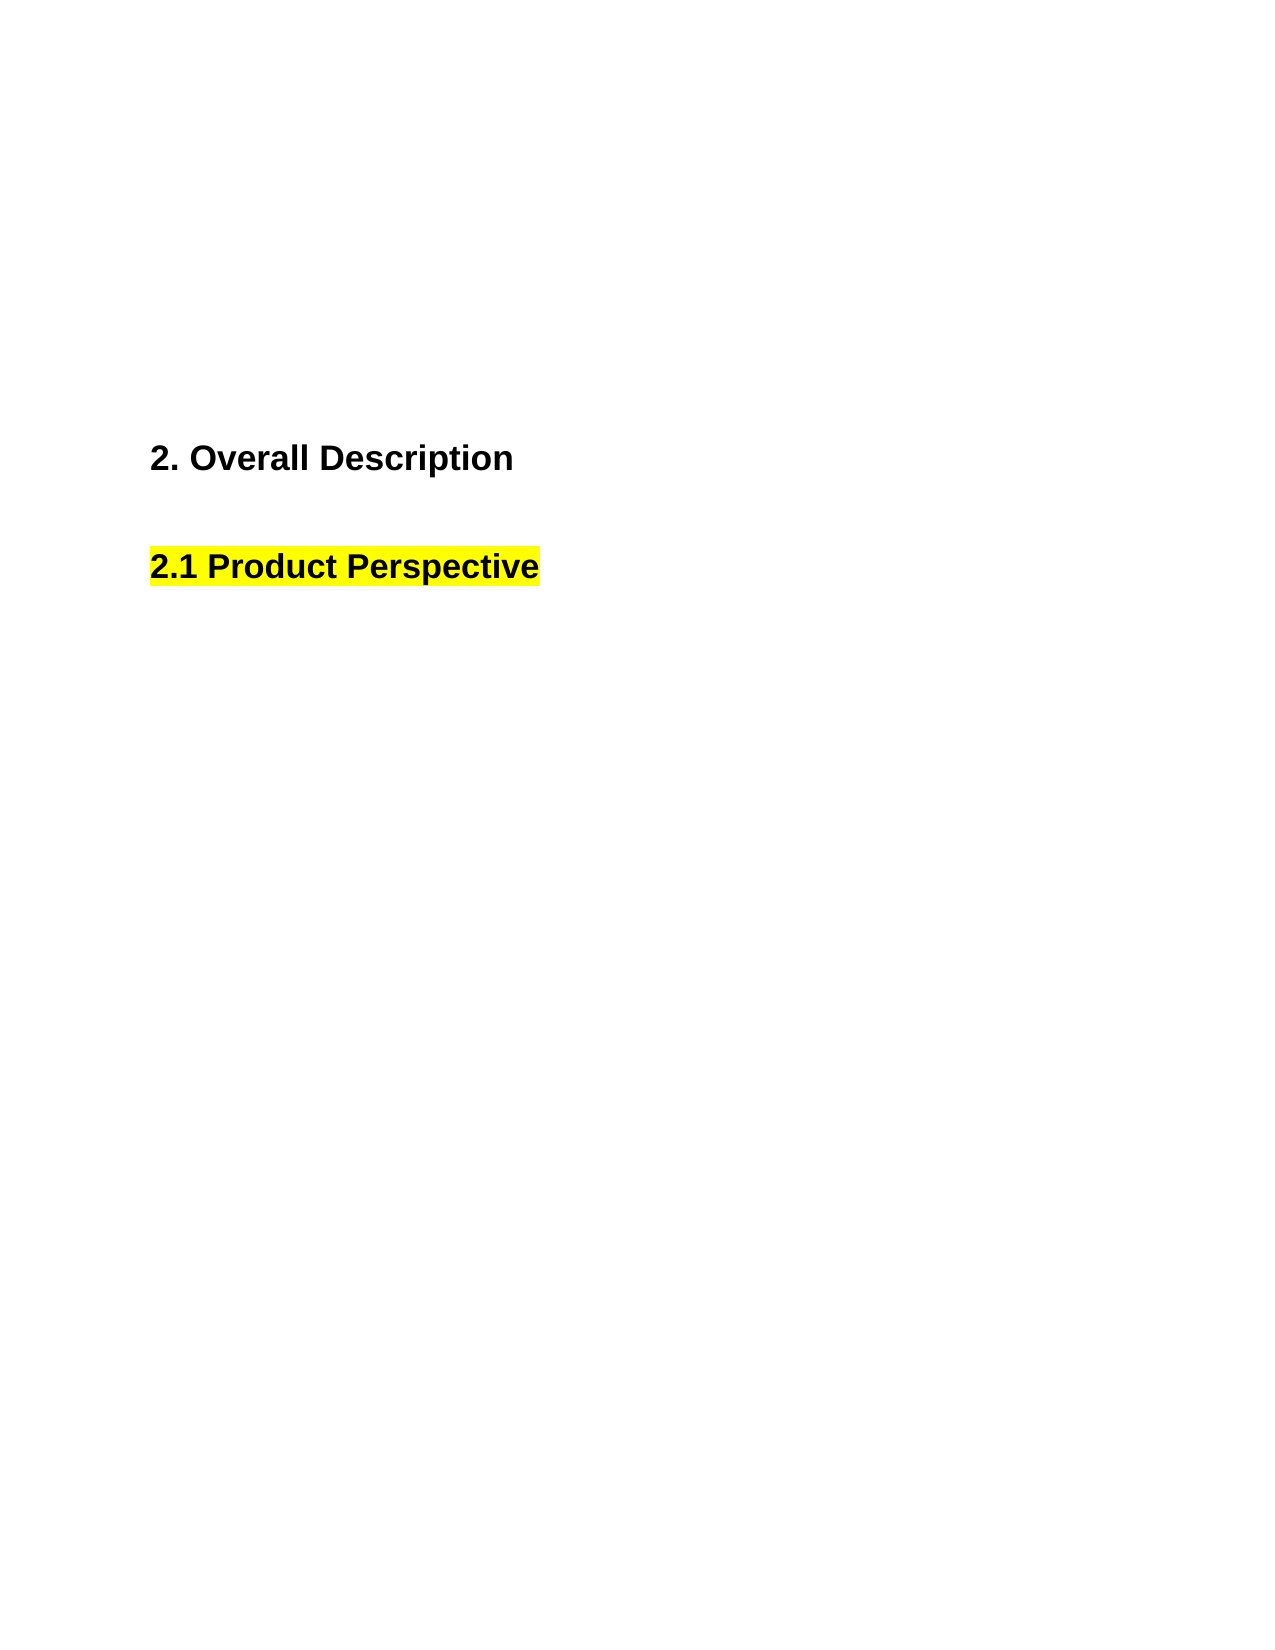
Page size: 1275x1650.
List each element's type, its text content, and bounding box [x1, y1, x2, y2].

subtitle 2. Overall Description [150, 437, 1125, 478]
subtitle 2.1 Product Perspective [150, 546, 1125, 586]
